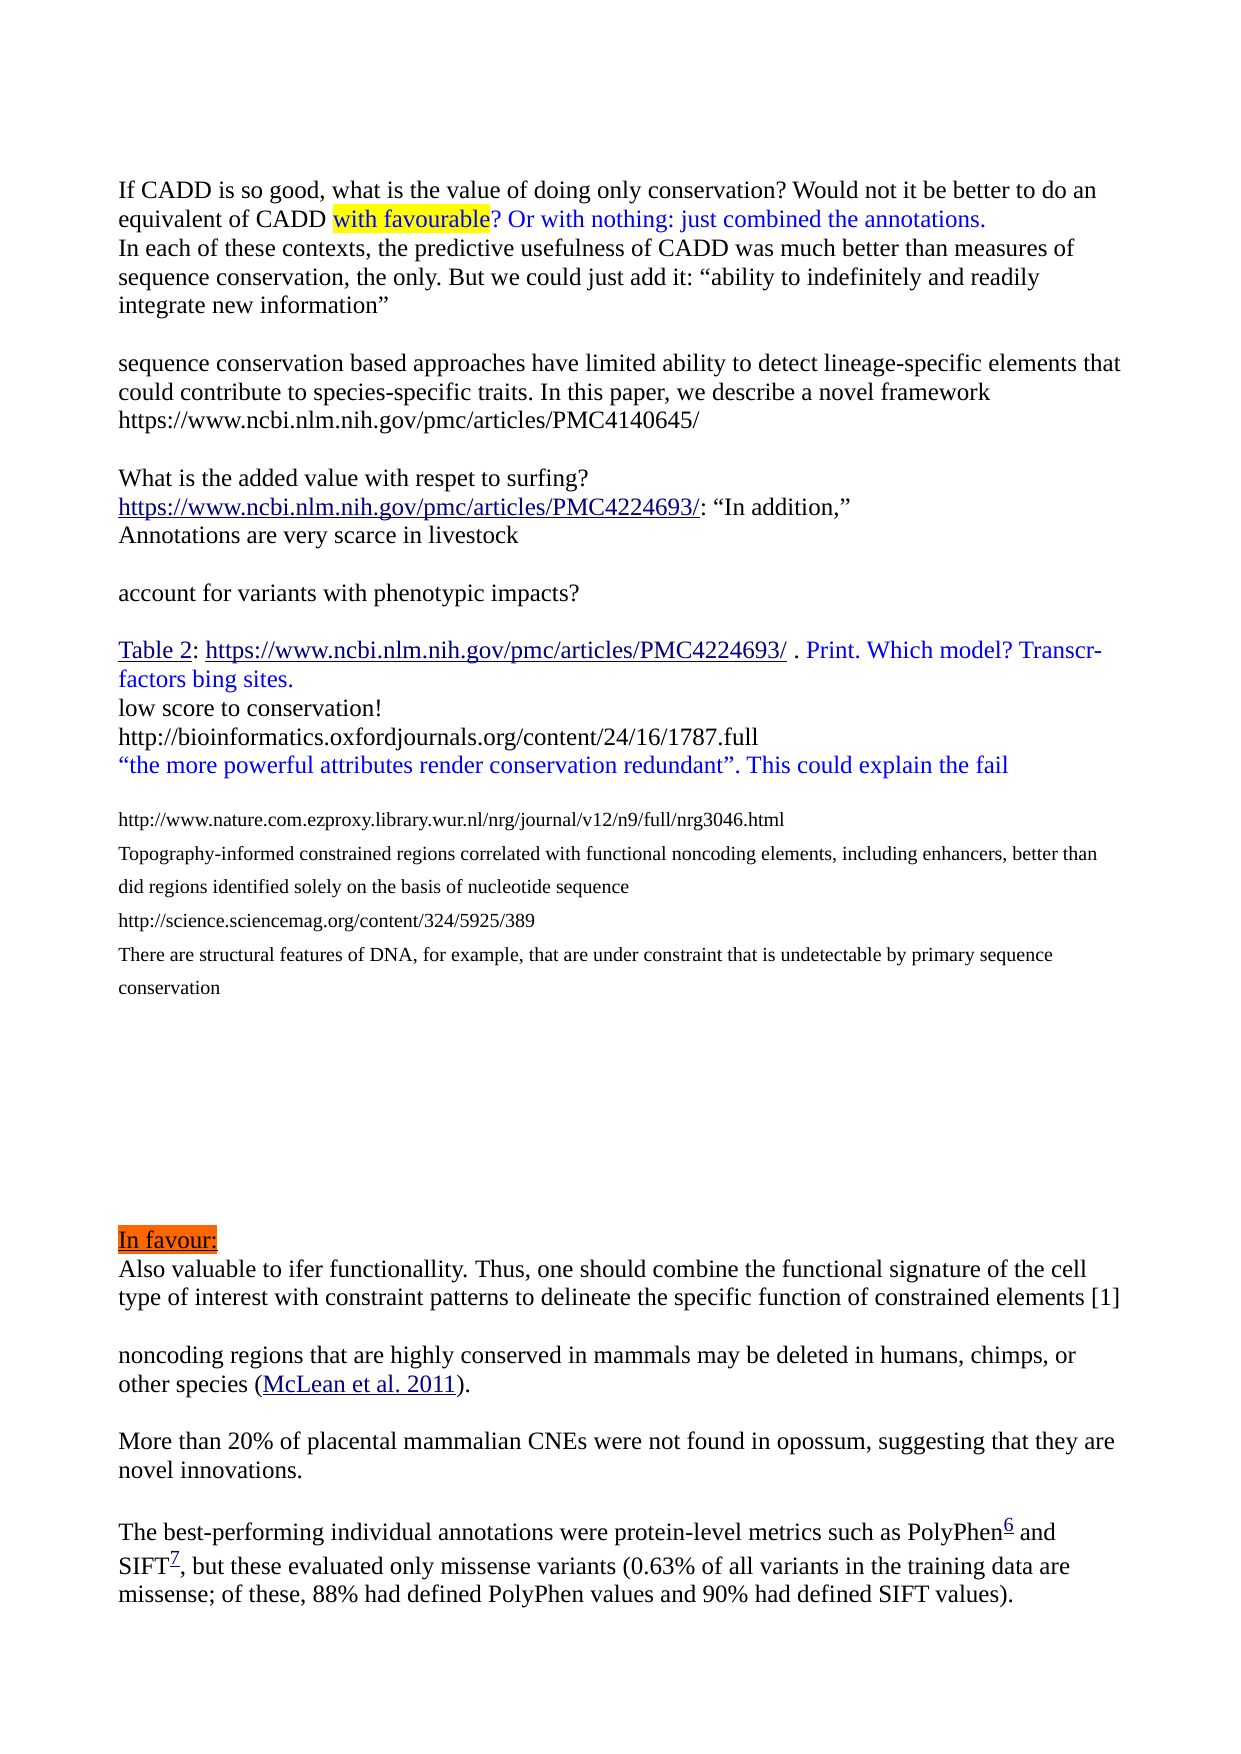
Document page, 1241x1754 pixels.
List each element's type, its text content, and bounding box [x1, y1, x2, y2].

text low score to conservation! [118, 693, 1122, 722]
text http://bioinformatics.oxfordjournals.org/content/24/16/1787.full [118, 722, 1122, 751]
text In favour: [118, 1225, 1122, 1254]
text “the more powerful attributes render conservation redundant”. This could explain the fail [118, 751, 1122, 779]
text http://science.sciencemag.org/content/324/5925/389 [118, 909, 1122, 942]
text There are structural features of DNA, for example, that are under constraint that is undetectable by primary sequence conservation [118, 942, 1122, 1009]
text The best-performing individual annotations were protein-level metrics such as PolyPhen6 and SIFT7, but these evaluated only missense variants (0.63% of all variants in the training data are missense; of these, 88% had defined PolyPhen values and 90% had defined SIFT values). [118, 1512, 1122, 1608]
text account for variants with phenotypic impacts? [118, 578, 1122, 607]
text More than 20% of placental mammalian CNEs were not found in opossum, suggesting that they are novel innovations. [118, 1426, 1122, 1484]
text If CADD is so good, what is the value of doing only conservation? Would not it be better to do an equivalent of CADD with favourable? Or with nothing: just combined the annotations. [118, 176, 1122, 233]
text https://www.ncbi.nlm.nih.gov/pmc/articles/PMC4224693/: “In addition,” [118, 492, 1122, 521]
text Table 2: https://www.ncbi.nlm.nih.gov/pmc/articles/PMC4224693/ . Print. Which model? Transcr-factors bing sites. [118, 636, 1122, 693]
text noncoding regions that are highly conserved in mammals may be deleted in humans, chimps, or other species (McLean et al. 2011). [118, 1340, 1122, 1397]
text Annotations are very scarce in livestock [118, 521, 1122, 549]
text sequence conservation based approaches have limited ability to detect lineage-specific elements that could contribute to species-specific traits. In this paper, we describe a novel framework [118, 348, 1122, 406]
text Also valuable to ifer functionallity. Thus, one should combine the functional signature of the cell type of interest with constraint patterns to delineate the specific function of constrained elements [1] [118, 1254, 1122, 1311]
text http://www.nature.com.ezproxy.library.wur.nl/nrg/journal/v12/n9/full/nrg3046.html [118, 808, 1122, 842]
text Topography-informed constrained regions correlated with functional noncoding elements, including enhancers, better than did regions identified solely on the basis of nucleotide sequence [118, 842, 1122, 909]
text In each of these contexts, the predictive usefulness of CADD was much better than measures of sequence conservation, the only. But we could just add it: “ability to indefinitely and readily integrate new information” [118, 233, 1122, 319]
text https://www.ncbi.nlm.nih.gov/pmc/articles/PMC4140645/ [118, 406, 1122, 434]
text What is the added value with respet to surfing? [118, 463, 1122, 492]
